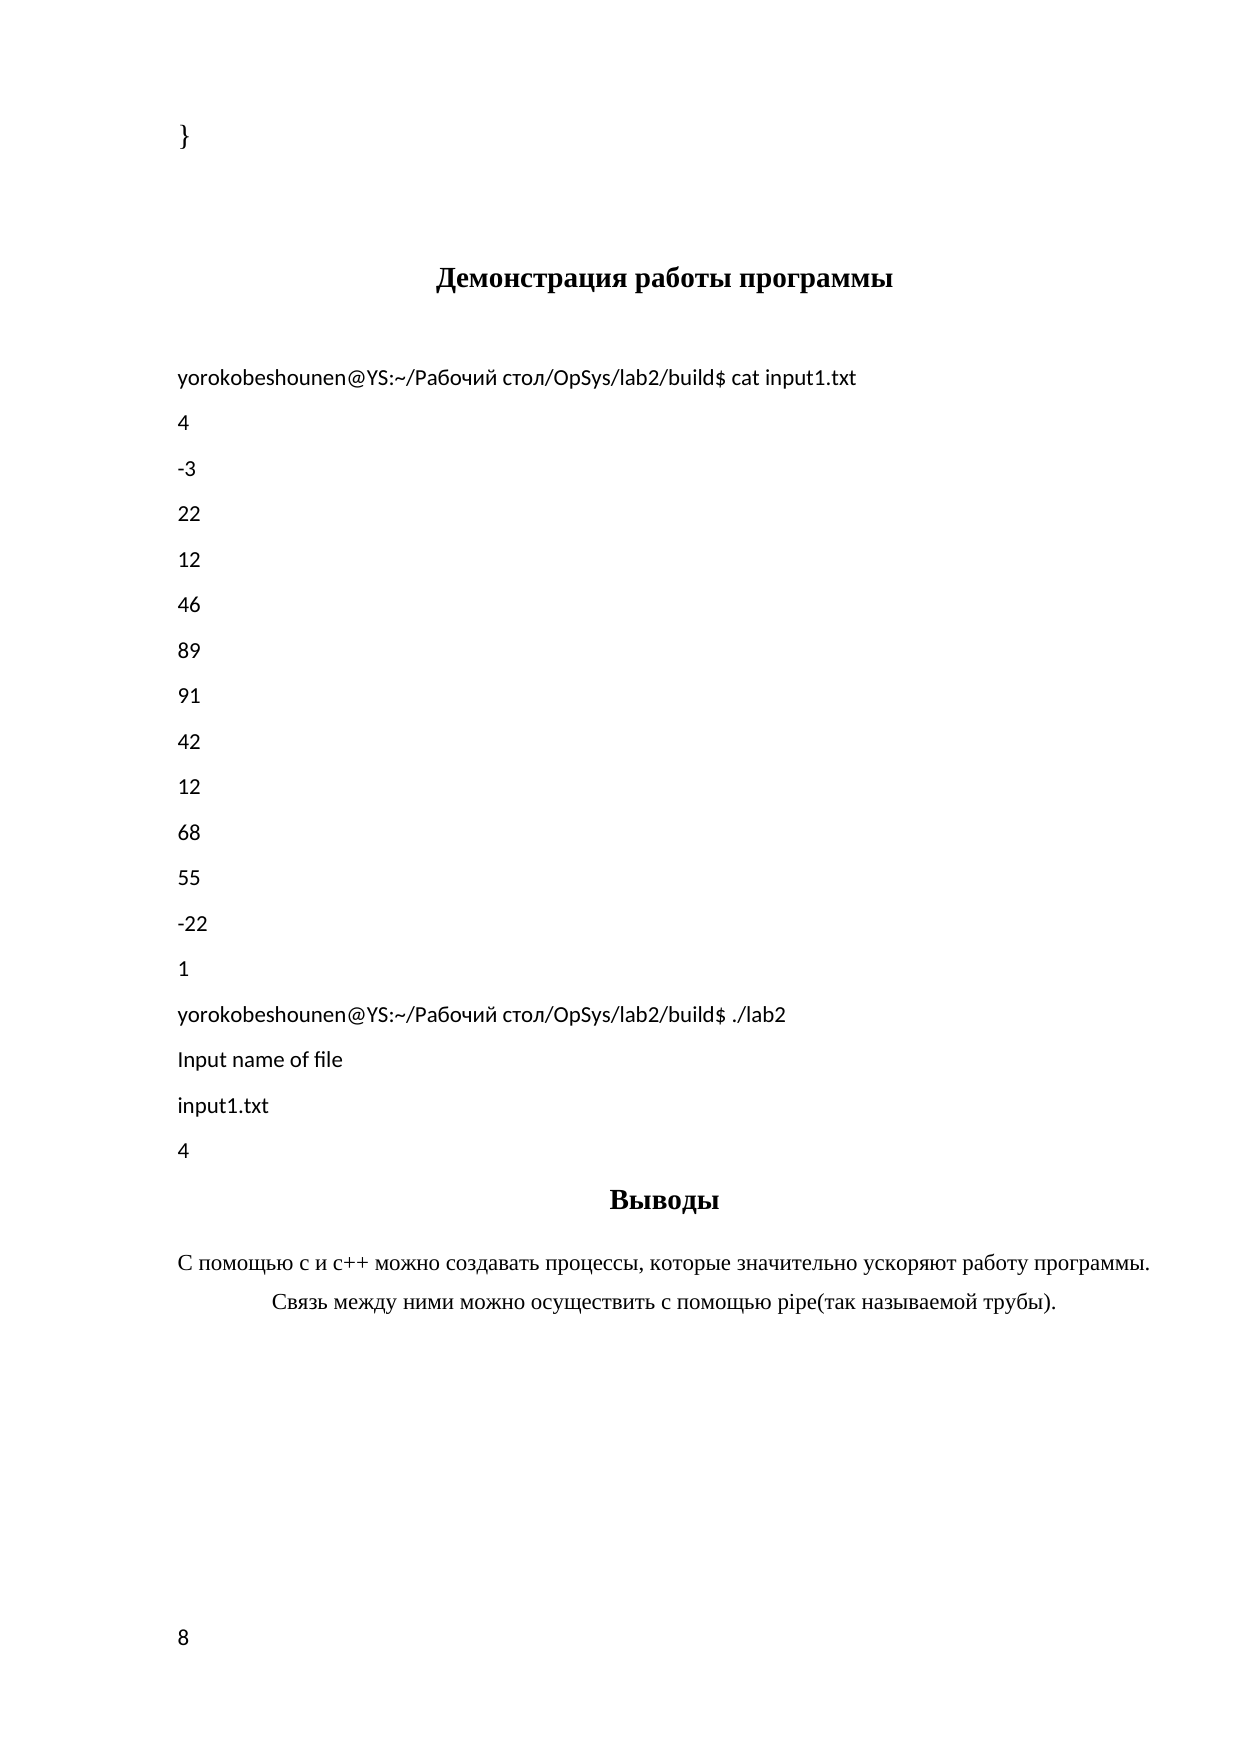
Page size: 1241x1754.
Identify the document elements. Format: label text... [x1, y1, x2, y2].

text Демонстрация работы программы [177, 260, 1152, 294]
text -3 [177, 454, 1152, 482]
text 22 [177, 499, 1152, 527]
text 4 [177, 408, 1152, 436]
text -22 [177, 909, 1152, 937]
text 42 [177, 727, 1152, 755]
text Выводы [177, 1182, 1152, 1216]
text 91 [177, 681, 1152, 709]
text 12 [177, 545, 1152, 573]
text 12 [177, 772, 1152, 800]
text } [177, 118, 1152, 152]
text 55 [177, 863, 1152, 891]
text input1.txt [177, 1091, 1152, 1119]
text 4 [177, 1136, 1152, 1164]
text 1 [177, 954, 1152, 982]
text 46 [177, 590, 1152, 618]
text Input name of file [177, 1045, 1152, 1073]
text yorokobeshounen@YS:~/Рабочий стол/OpSys/lab2/build$ cat input1.txt [177, 363, 1152, 391]
text 89 [177, 636, 1152, 664]
text С помощью с и с++ можно создавать процессы, которые значительно ускоряют работу программы. Связь между ними можно осуществить с помощью pipe(так называемой трубы). [177, 1249, 1152, 1315]
text 68 [177, 818, 1152, 846]
text yorokobeshounen@YS:~/Рабочий стол/OpSys/lab2/build$ ./lab2 [177, 1000, 1152, 1028]
